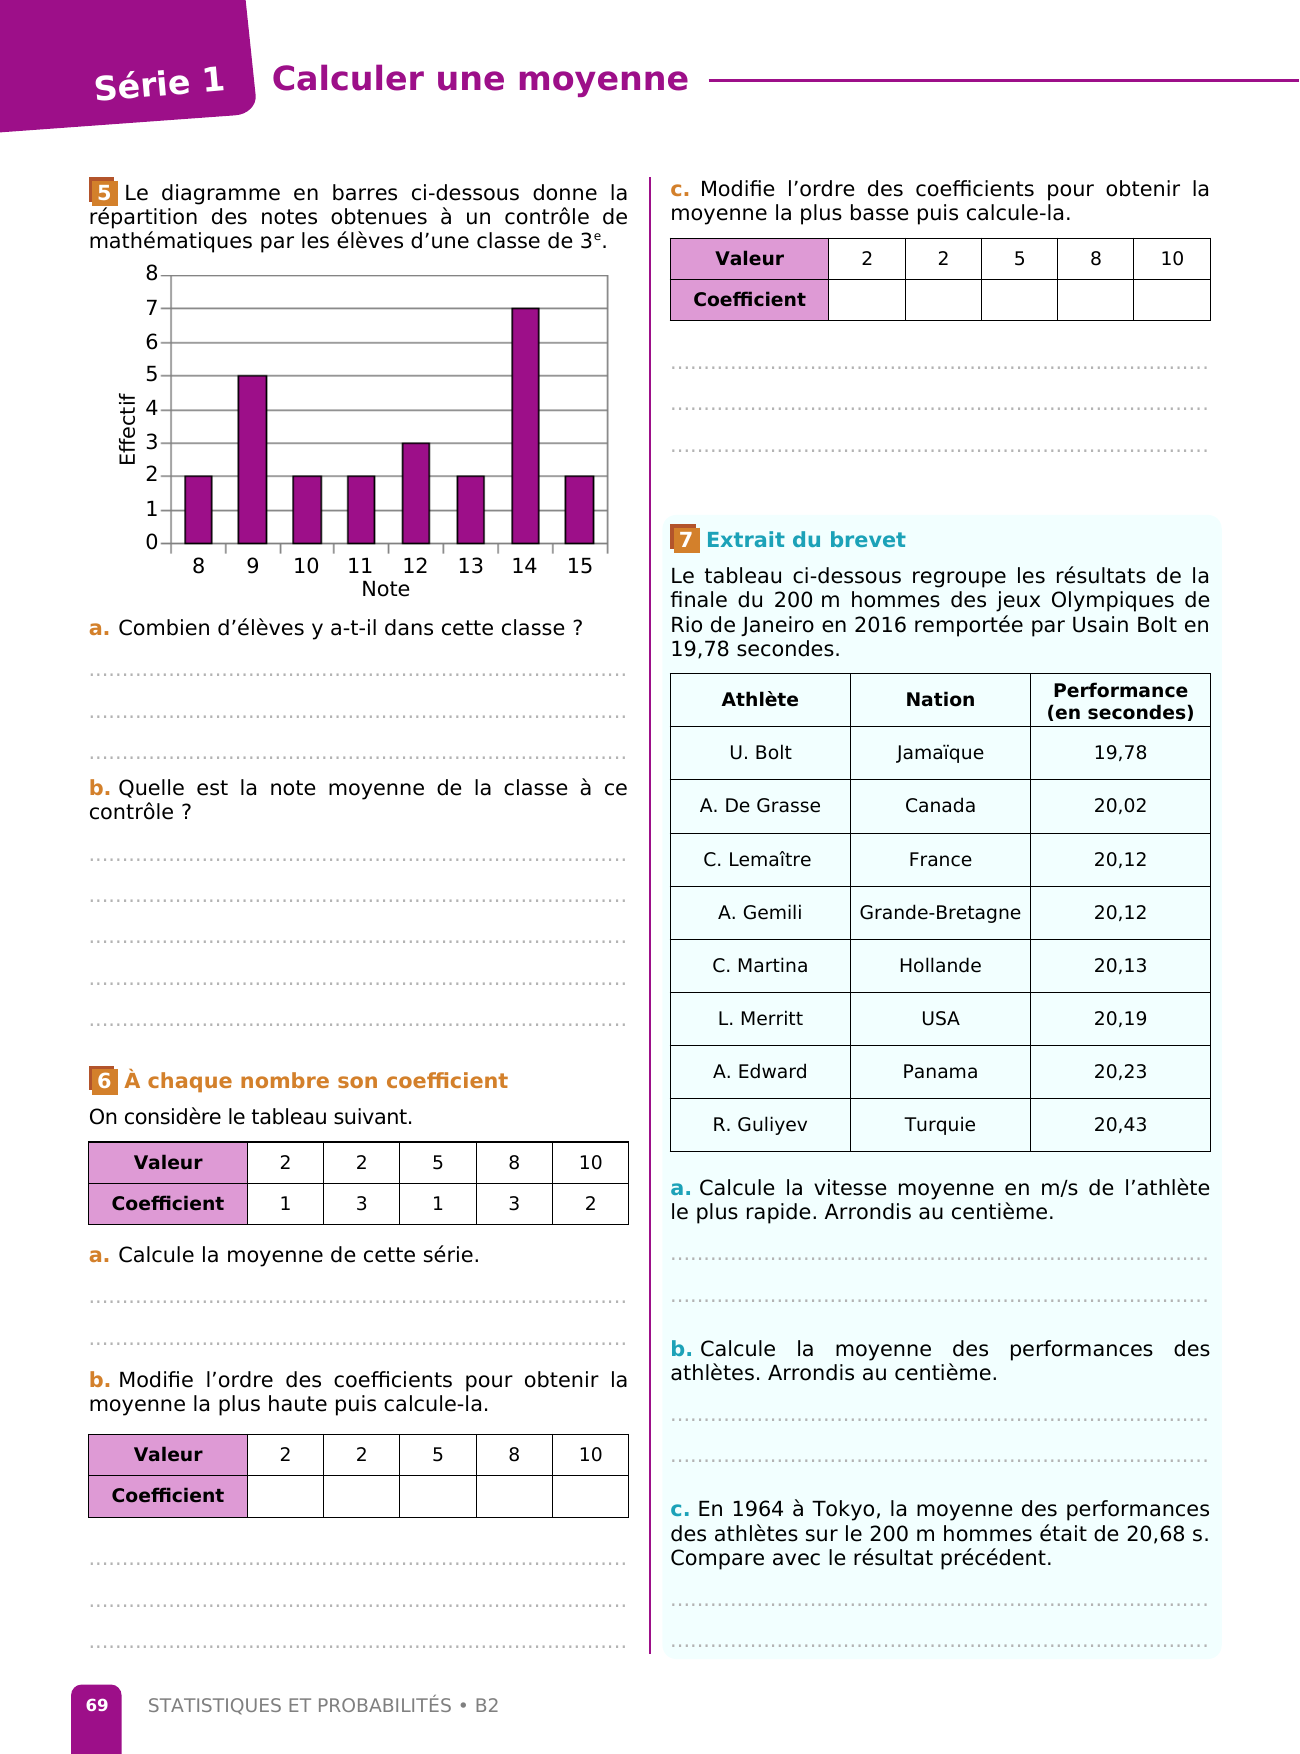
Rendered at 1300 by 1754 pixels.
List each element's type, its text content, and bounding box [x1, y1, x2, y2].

table_cell 3 [324, 1184, 399, 1224]
subtitle À chaque nombre son coefficient [114, 1066, 629, 1094]
table_cell 1 [400, 1184, 476, 1224]
picture [160, 275, 609, 559]
list Modifie l’ordre des coefficients pour obtenir la moyenne la plus basse puis calcule-la. [670, 177, 1211, 226]
list Modifie l’ordre des coefficients pour obtenir la moyenne la plus haute puis calcule-la. [88, 1368, 629, 1416]
table_header 2 [248, 1435, 323, 1475]
table_cell [477, 1476, 552, 1517]
table_header 2 [829, 239, 905, 279]
table_header Valeur [671, 239, 828, 279]
table_header Valeur [89, 1435, 247, 1475]
subtitle Le diagramme en barres ci-dessous donne la répartition des notes obtenues à un contrôle de mathématiques par les élèves d’une classe de 3e. [88, 177, 629, 254]
table_header 10 [1134, 239, 1210, 279]
table_header 8 [477, 1143, 552, 1183]
table_cell [1058, 280, 1133, 320]
table_cell [400, 1476, 476, 1517]
table_header 5 [400, 1143, 476, 1183]
list Combien d’élèves y a-t-il dans cette classe ? [88, 616, 629, 640]
table_header Valeur [89, 1143, 247, 1183]
table_cell 2 [553, 1184, 628, 1224]
table_cell [248, 1476, 323, 1517]
table_cell 3 [477, 1184, 552, 1224]
table_cell Coefficient [89, 1184, 247, 1224]
table_header 2 [906, 239, 981, 279]
table_cell [324, 1476, 399, 1517]
table_cell Coefficient [671, 280, 828, 320]
table_cell [982, 280, 1057, 320]
table_header 8 [477, 1435, 552, 1475]
table_header 5 [982, 239, 1057, 279]
table_header 10 [553, 1435, 628, 1475]
table_header 2 [324, 1143, 399, 1183]
table_header 2 [324, 1435, 399, 1475]
table_header 10 [553, 1143, 628, 1183]
list Calcule la moyenne de cette série. [88, 1243, 629, 1267]
table_cell [553, 1476, 628, 1517]
table_header 8 [1058, 239, 1133, 279]
table_cell [1134, 280, 1210, 320]
table_cell Coefficient [89, 1476, 247, 1517]
table_cell 1 [248, 1184, 323, 1224]
table_header 2 [248, 1143, 323, 1183]
text On considère le tableau suivant. [88, 1105, 629, 1130]
table_cell [906, 280, 981, 320]
list Quelle est la note moyenne de la classe à ce contrôle ? [88, 776, 629, 824]
table_cell [829, 280, 905, 320]
table_header 5 [400, 1435, 476, 1475]
